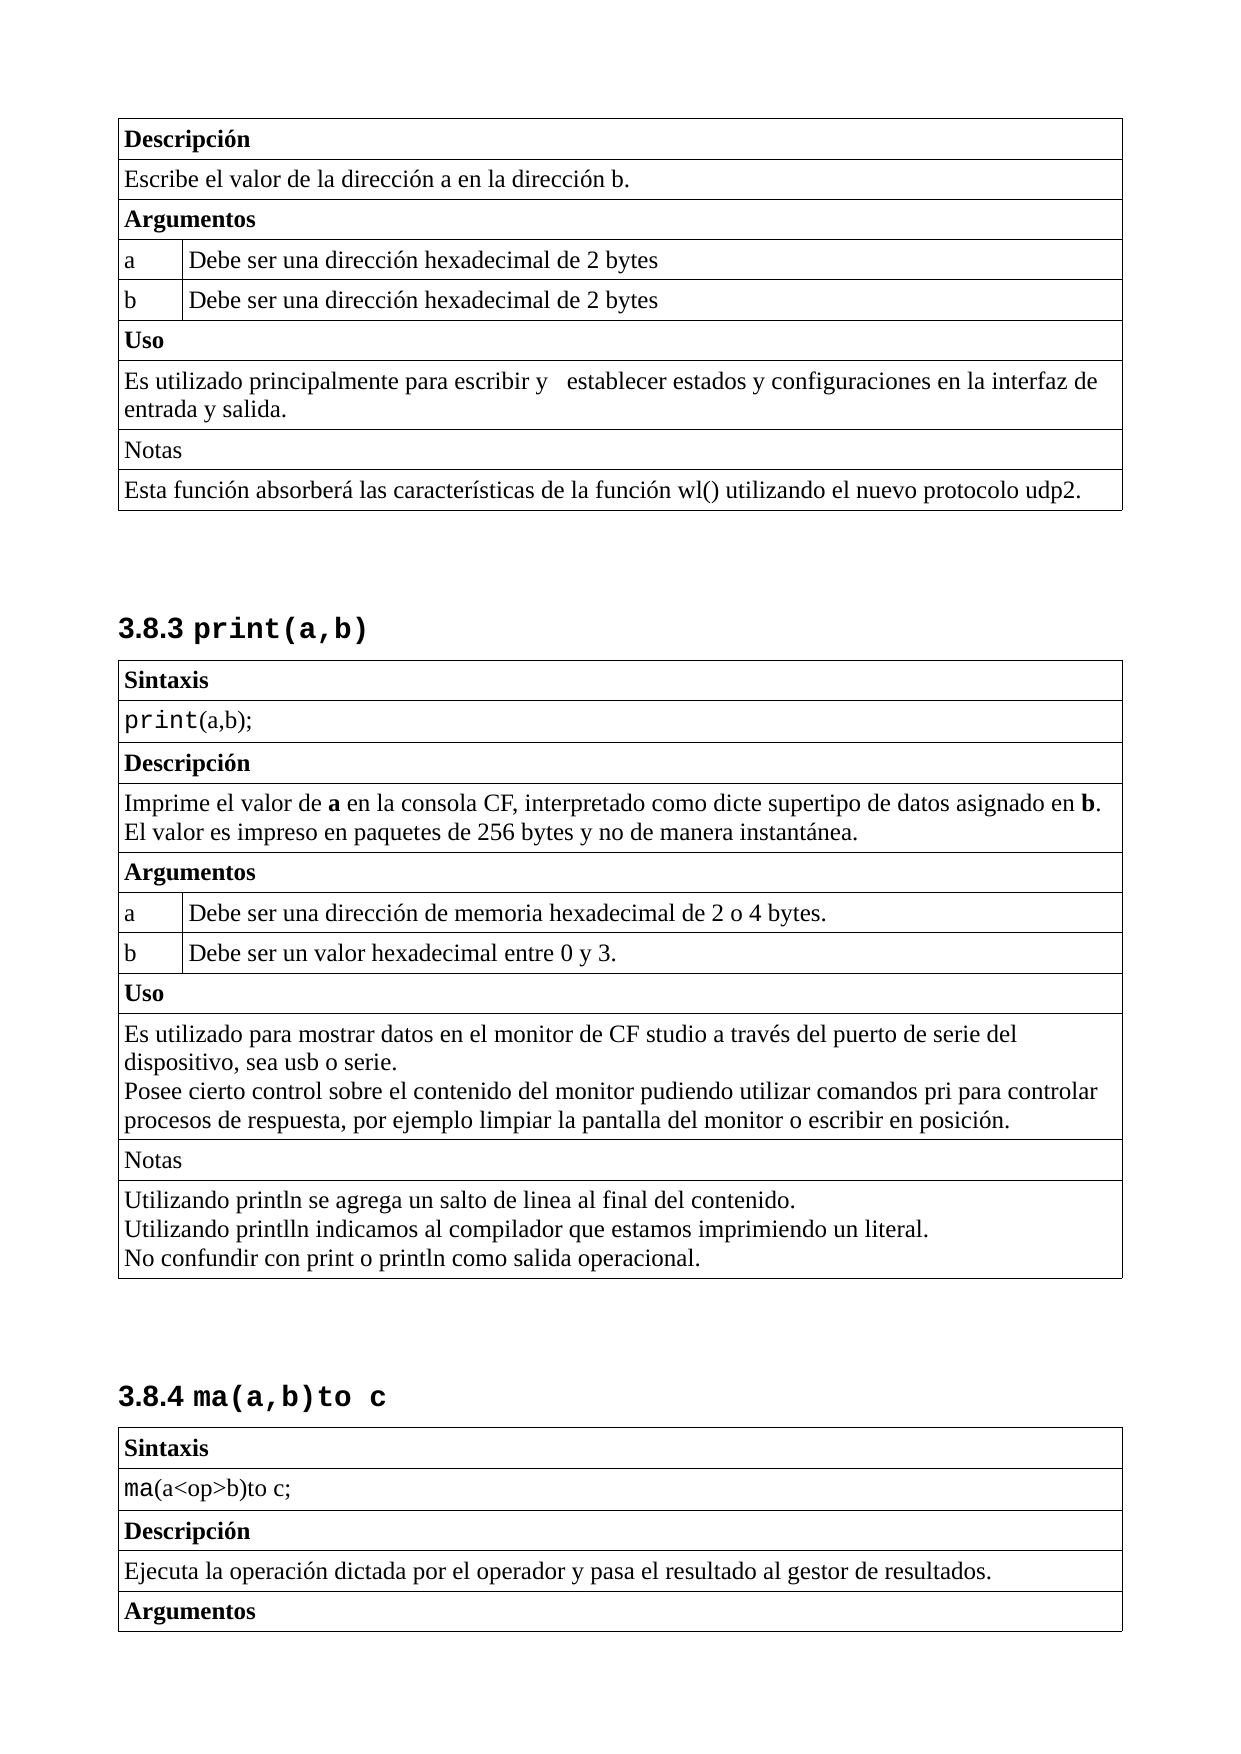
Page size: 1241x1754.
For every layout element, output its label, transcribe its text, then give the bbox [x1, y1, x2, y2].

table_cell Debe ser un valor hexadecimal entre 0 y 3. [183, 933, 1122, 972]
table_cell Argumentos [119, 1592, 1122, 1631]
table_cell Esta función absorberá las características de la función wl() utilizando el nuevo protocolo udp2. [119, 470, 1122, 510]
subtitle ma(a,b)to c [118, 1378, 1122, 1415]
table_cell Uso [119, 974, 1122, 1013]
table_cell Utilizando println se agrega un salto de linea al final del contenido. Utilizando printlln indicamos al compilador que estamos imprimiendo un literal. No confundir con print o println como salida operacional. [119, 1181, 1122, 1277]
table_cell Uso [119, 321, 1122, 360]
table_cell Ejecuta la operación dictada por el operador y pasa el resultado al gestor de resultados. [119, 1551, 1122, 1591]
table_cell a [119, 893, 182, 932]
table_header Sintaxis [119, 1428, 1122, 1468]
subtitle print(a,b) [118, 611, 1122, 647]
table_cell Escribe el valor de la dirección a en la dirección b. [119, 160, 1122, 199]
table_cell Descripción [119, 743, 1122, 782]
table_cell Descripción [119, 1511, 1122, 1550]
table_cell Debe ser una dirección de memoria hexadecimal de 2 o 4 bytes. [183, 893, 1122, 932]
table_header Sintaxis [119, 661, 1122, 700]
table_cell b [119, 933, 182, 972]
table_cell Notas [119, 430, 1122, 469]
table_cell Argumentos [119, 853, 1122, 892]
table_cell Debe ser una dirección hexadecimal de 2 bytes [183, 240, 1122, 279]
table_cell b [119, 280, 182, 320]
table_cell ma(a<op>b)to c; [119, 1469, 1122, 1510]
table_cell Imprime el valor de a en la consola CF, interpretado como dicte supertipo de datos asignado en b. El valor es impreso en paquetes de 256 bytes y no de manera instantánea. [119, 784, 1122, 852]
table_cell Debe ser una dirección hexadecimal de 2 bytes [183, 280, 1122, 320]
table_cell Argumentos [119, 200, 1122, 239]
table_cell Descripción [119, 119, 1122, 158]
table_cell a [119, 240, 182, 279]
table_cell Es utilizado principalmente para escribir y establecer estados y configuraciones en la interfaz de entrada y salida. [119, 361, 1122, 429]
table_cell print(a,b); [119, 701, 1122, 742]
table_cell Es utilizado para mostrar datos en el monitor de CF studio a través del puerto de serie del dispositivo, sea usb o serie. Posee cierto control sobre el contenido del monitor pudiendo utilizar comandos pri para controlar procesos de respuesta, por ejemplo limpiar la pantalla del monitor o escribir en posición. [119, 1014, 1122, 1139]
table_cell Notas [119, 1140, 1122, 1180]
